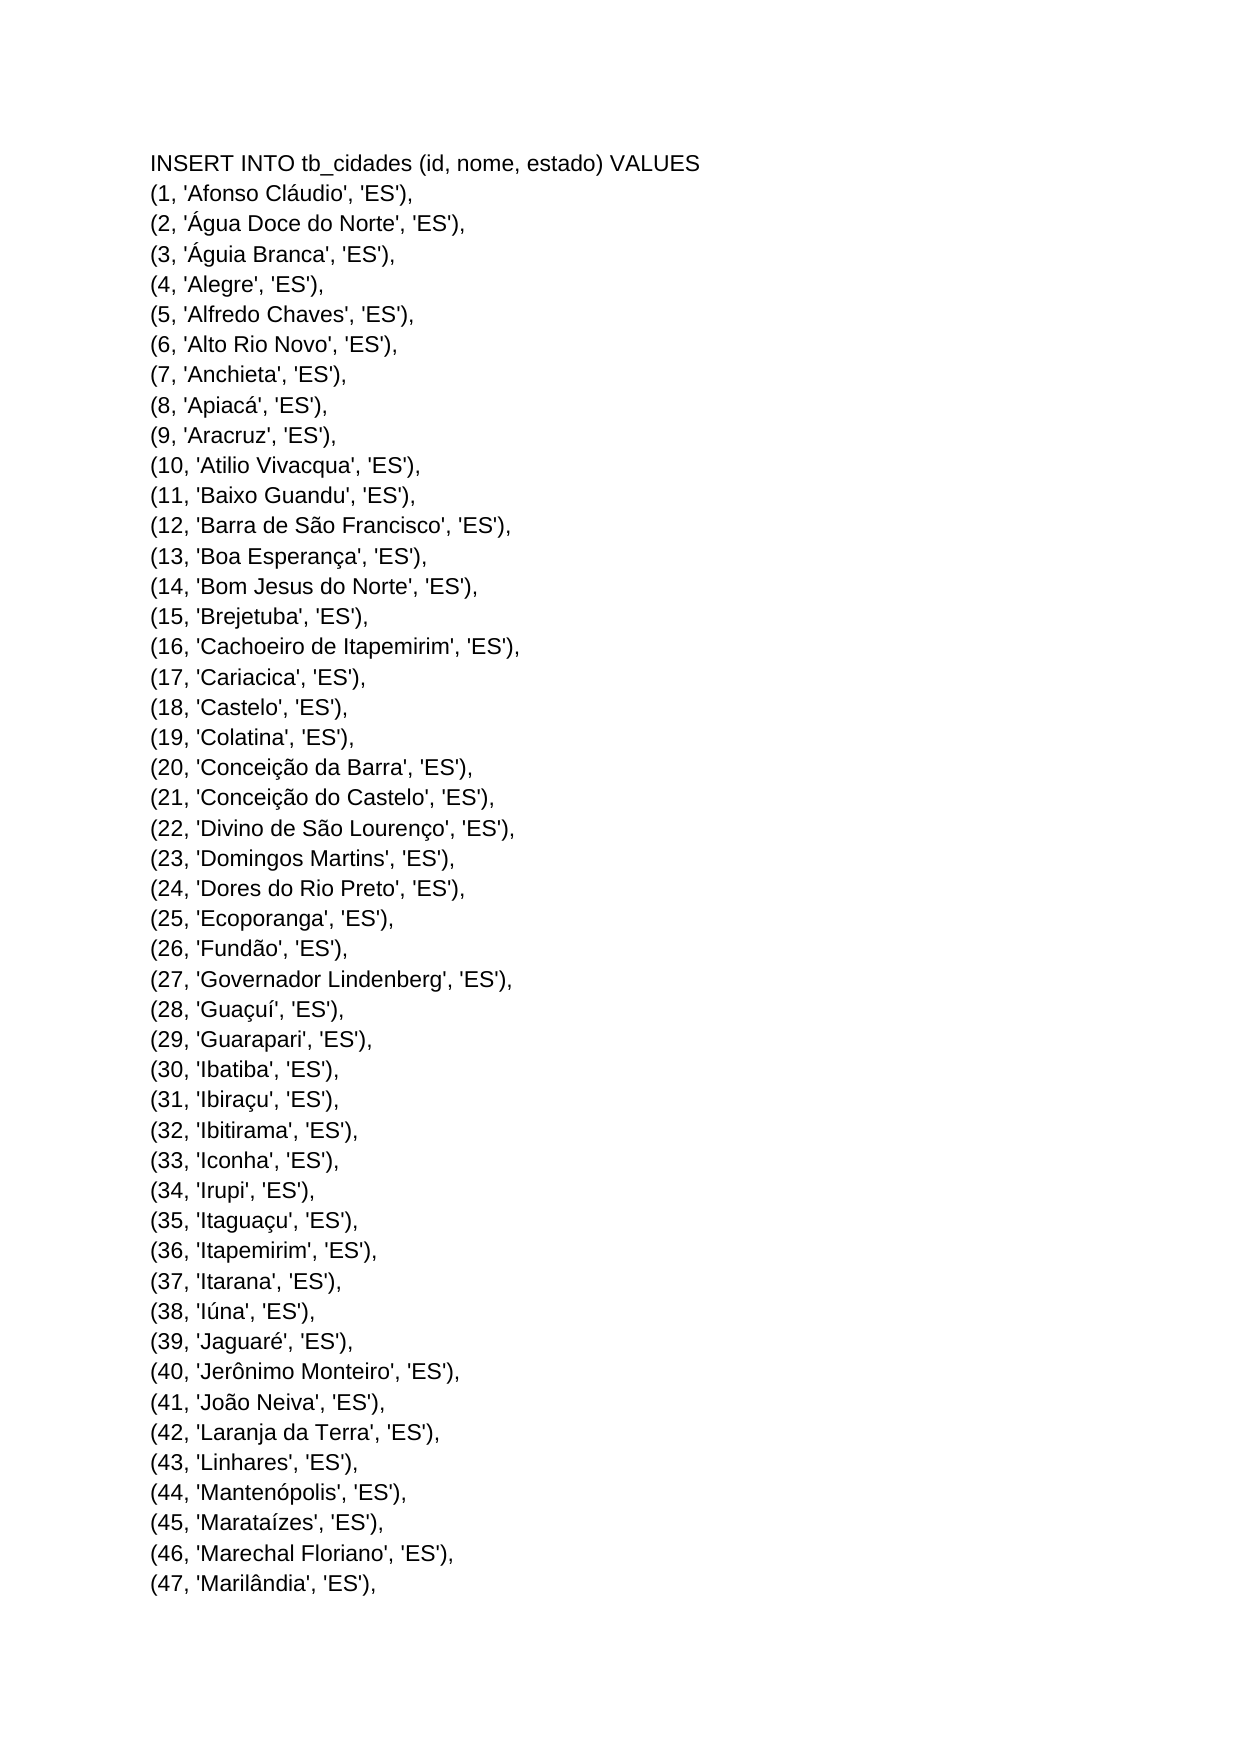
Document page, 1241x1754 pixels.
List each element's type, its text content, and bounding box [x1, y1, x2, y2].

text (12, 'Barra de São Francisco', 'ES'), [150, 512, 1090, 539]
text (44, 'Mantenópolis', 'ES'), [150, 1479, 1090, 1506]
text (9, 'Aracruz', 'ES'), [150, 422, 1090, 448]
text (11, 'Baixo Guandu', 'ES'), [150, 482, 1090, 509]
text (43, 'Linhares', 'ES'), [150, 1449, 1090, 1475]
text (29, 'Guarapari', 'ES'), [150, 1026, 1090, 1052]
text (14, 'Bom Jesus do Norte', 'ES'), [150, 573, 1090, 599]
text (45, 'Marataízes', 'ES'), [150, 1509, 1090, 1536]
text (7, 'Anchieta', 'ES'), [150, 361, 1090, 388]
text (37, 'Itarana', 'ES'), [150, 1268, 1090, 1294]
text (19, 'Colatina', 'ES'), [150, 724, 1090, 750]
text (33, 'Iconha', 'ES'), [150, 1147, 1090, 1173]
text (18, 'Castelo', 'ES'), [150, 694, 1090, 720]
text (39, 'Jaguaré', 'ES'), [150, 1328, 1090, 1354]
text (27, 'Governador Lindenberg', 'ES'), [150, 966, 1090, 992]
text (16, 'Cachoeiro de Itapemirim', 'ES'), [150, 633, 1090, 660]
text (40, 'Jerônimo Monteiro', 'ES'), [150, 1358, 1090, 1385]
text (22, 'Divino de São Lourenço', 'ES'), [150, 814, 1090, 841]
text (30, 'Ibatiba', 'ES'), [150, 1056, 1090, 1083]
text (35, 'Itaguaçu', 'ES'), [150, 1207, 1090, 1234]
text (24, 'Dores do Rio Preto', 'ES'), [150, 875, 1090, 901]
text (4, 'Alegre', 'ES'), [150, 271, 1090, 297]
text (34, 'Irupi', 'ES'), [150, 1177, 1090, 1203]
text (38, 'Iúna', 'ES'), [150, 1298, 1090, 1324]
text (1, 'Afonso Cláudio', 'ES'), [150, 180, 1090, 207]
text (23, 'Domingos Martins', 'ES'), [150, 845, 1090, 871]
text (21, 'Conceição do Castelo', 'ES'), [150, 784, 1090, 811]
text (13, 'Boa Esperança', 'ES'), [150, 543, 1090, 569]
text (26, 'Fundão', 'ES'), [150, 935, 1090, 962]
text (36, 'Itapemirim', 'ES'), [150, 1237, 1090, 1264]
text (42, 'Laranja da Terra', 'ES'), [150, 1419, 1090, 1445]
text (32, 'Ibitirama', 'ES'), [150, 1117, 1090, 1143]
text (46, 'Marechal Floriano', 'ES'), [150, 1539, 1090, 1566]
text (8, 'Apiacá', 'ES'), [150, 392, 1090, 418]
text (31, 'Ibiraçu', 'ES'), [150, 1086, 1090, 1113]
text (25, 'Ecoporanga', 'ES'), [150, 905, 1090, 932]
text (3, 'Águia Branca', 'ES'), [150, 241, 1090, 267]
text (15, 'Brejetuba', 'ES'), [150, 603, 1090, 629]
text (6, 'Alto Rio Novo', 'ES'), [150, 331, 1090, 358]
text (20, 'Conceição da Barra', 'ES'), [150, 754, 1090, 781]
text (5, 'Alfredo Chaves', 'ES'), [150, 301, 1090, 327]
text (10, 'Atilio Vivacqua', 'ES'), [150, 452, 1090, 478]
text (28, 'Guaçuí', 'ES'), [150, 996, 1090, 1022]
text INSERT INTO tb_cidades (id, nome, estado) VALUES [150, 150, 1090, 176]
text (41, 'João Neiva', 'ES'), [150, 1388, 1090, 1415]
text (2, 'Água Doce do Norte', 'ES'), [150, 210, 1090, 237]
text (47, 'Marilândia', 'ES'), [150, 1570, 1090, 1596]
text (17, 'Cariacica', 'ES'), [150, 663, 1090, 690]
